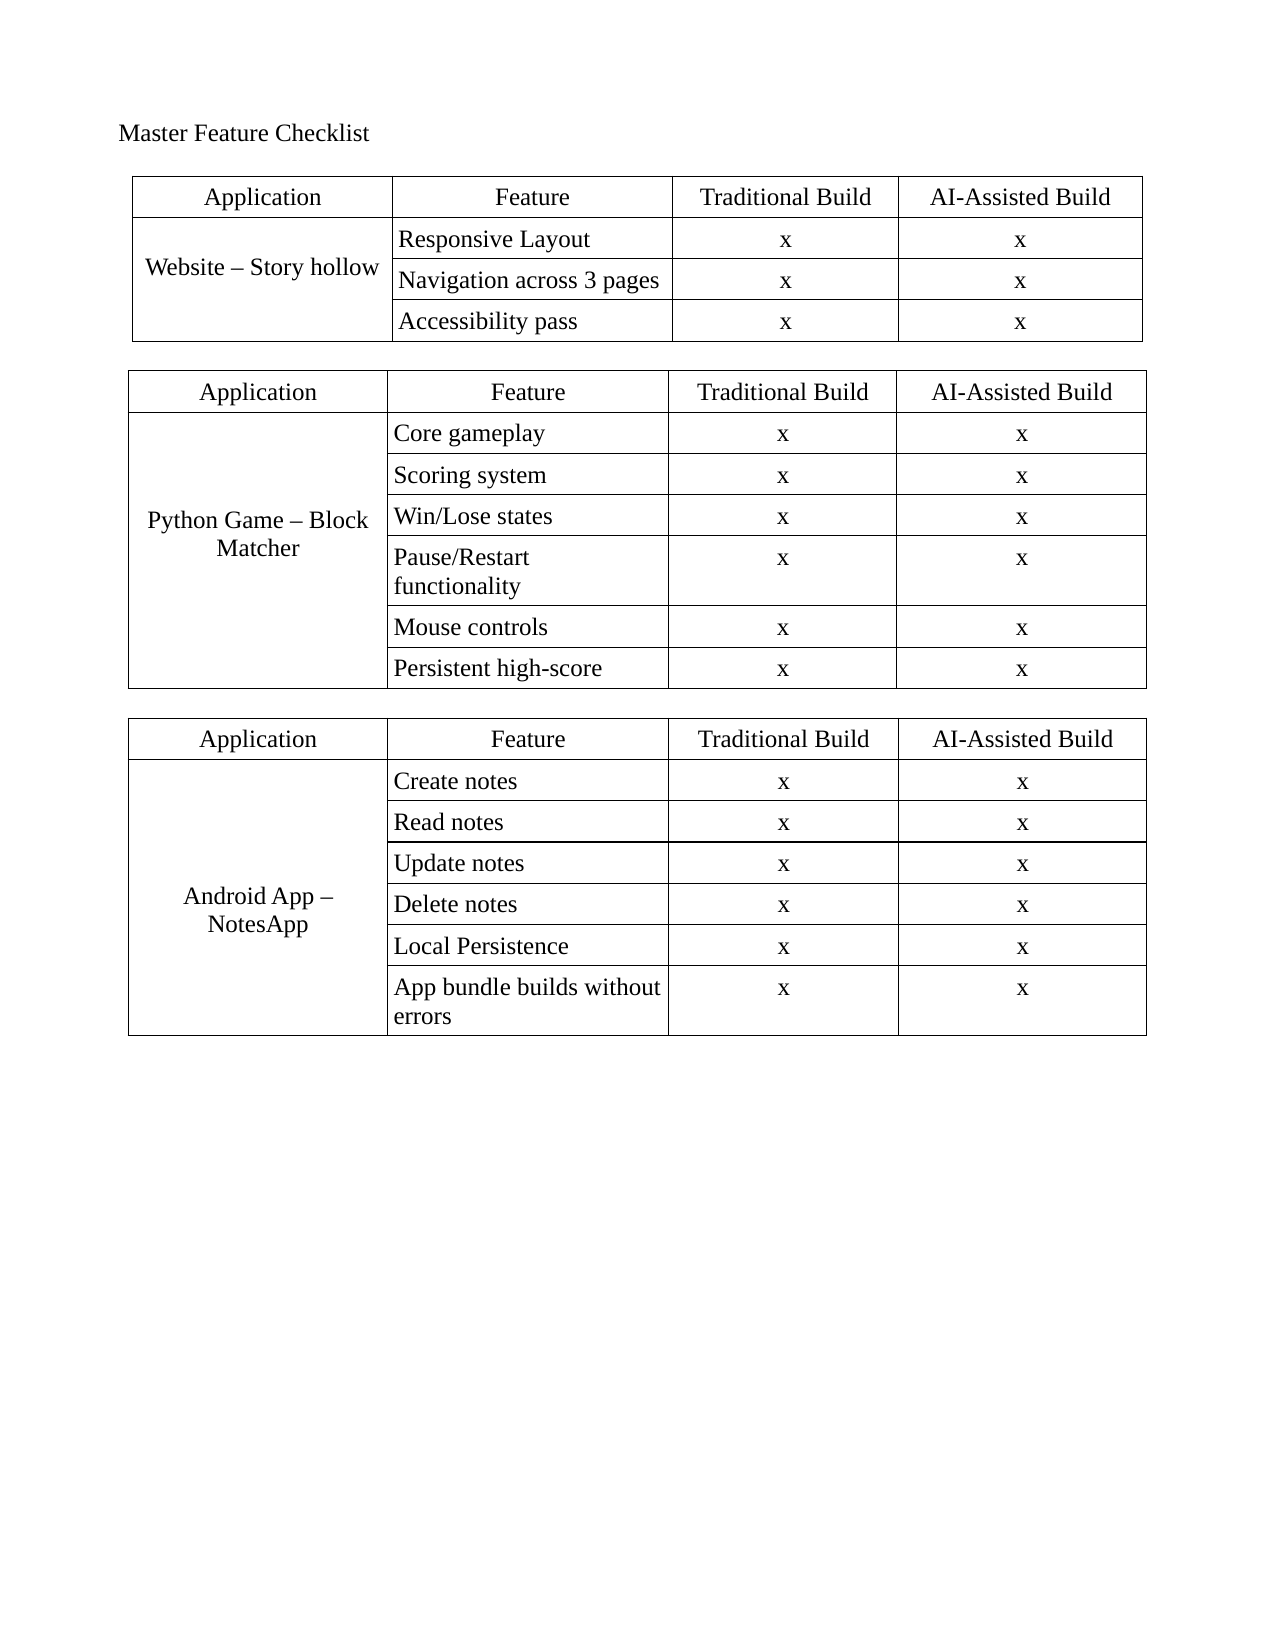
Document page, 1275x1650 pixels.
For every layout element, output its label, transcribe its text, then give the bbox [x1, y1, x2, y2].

table_header AI-Assisted Build [897, 371, 1146, 412]
table_cell Read notes [388, 801, 668, 841]
table_cell Core gameplay [388, 413, 668, 453]
table_cell x [899, 884, 1146, 924]
table_cell App bundle builds without errors [388, 966, 668, 1035]
table_cell x [899, 925, 1146, 965]
table_cell x [897, 495, 1146, 535]
table_cell x [673, 300, 898, 341]
table_cell x [669, 454, 896, 494]
table_cell Mouse controls [388, 606, 668, 647]
table_cell Navigation across 3 pages [393, 259, 672, 299]
table_cell Persistent high-score [388, 648, 668, 688]
table_cell x [897, 648, 1146, 688]
table_cell x [897, 413, 1146, 453]
table_cell x [897, 454, 1146, 494]
table_cell x [669, 413, 896, 453]
table_cell Update notes [388, 843, 668, 883]
table_cell x [899, 218, 1142, 258]
table_header Traditional Build [673, 177, 898, 217]
table_header Application [129, 719, 387, 759]
table_cell Responsive Layout [393, 218, 672, 258]
table_cell x [899, 966, 1146, 1035]
table_cell Android App – NotesApp [129, 760, 387, 1035]
table_cell x [669, 648, 896, 688]
table_cell x [897, 606, 1146, 647]
table_header Application [129, 371, 387, 412]
table_cell x [669, 606, 896, 647]
table_cell x [669, 495, 896, 535]
table_cell x [669, 925, 898, 965]
table_cell x [673, 218, 898, 258]
table_cell Pause/Restart functionality [388, 536, 668, 605]
table_header Feature [393, 177, 672, 217]
table_header AI-Assisted Build [899, 177, 1142, 217]
table_cell x [899, 300, 1142, 341]
table_cell Python Game – Block Matcher [129, 413, 387, 688]
table_header Traditional Build [669, 719, 898, 759]
text Master Feature Checklist [118, 118, 1157, 147]
table_header Feature [388, 371, 668, 412]
table_cell x [669, 966, 898, 1035]
table_cell x [899, 760, 1146, 800]
table_cell Win/Lose states [388, 495, 668, 535]
table_cell x [899, 843, 1146, 883]
table_cell x [669, 801, 898, 841]
table_header Feature [388, 719, 668, 759]
table_header Traditional Build [669, 371, 896, 412]
table_cell x [899, 801, 1146, 841]
table_header Application [133, 177, 392, 217]
table_header AI-Assisted Build [899, 719, 1146, 759]
table_cell x [899, 259, 1142, 299]
table_cell Local Persistence [388, 925, 668, 965]
table_cell x [897, 536, 1146, 605]
table_cell Scoring system [388, 454, 668, 494]
table_cell x [673, 259, 898, 299]
table_cell Accessibility pass [393, 300, 672, 341]
table_cell Website – Story hollow [133, 218, 392, 341]
table_cell Create notes [388, 760, 668, 800]
table_cell Delete notes [388, 884, 668, 924]
table_cell x [669, 536, 896, 605]
table_cell x [669, 843, 898, 883]
table_cell x [669, 760, 898, 800]
table_cell x [669, 884, 898, 924]
